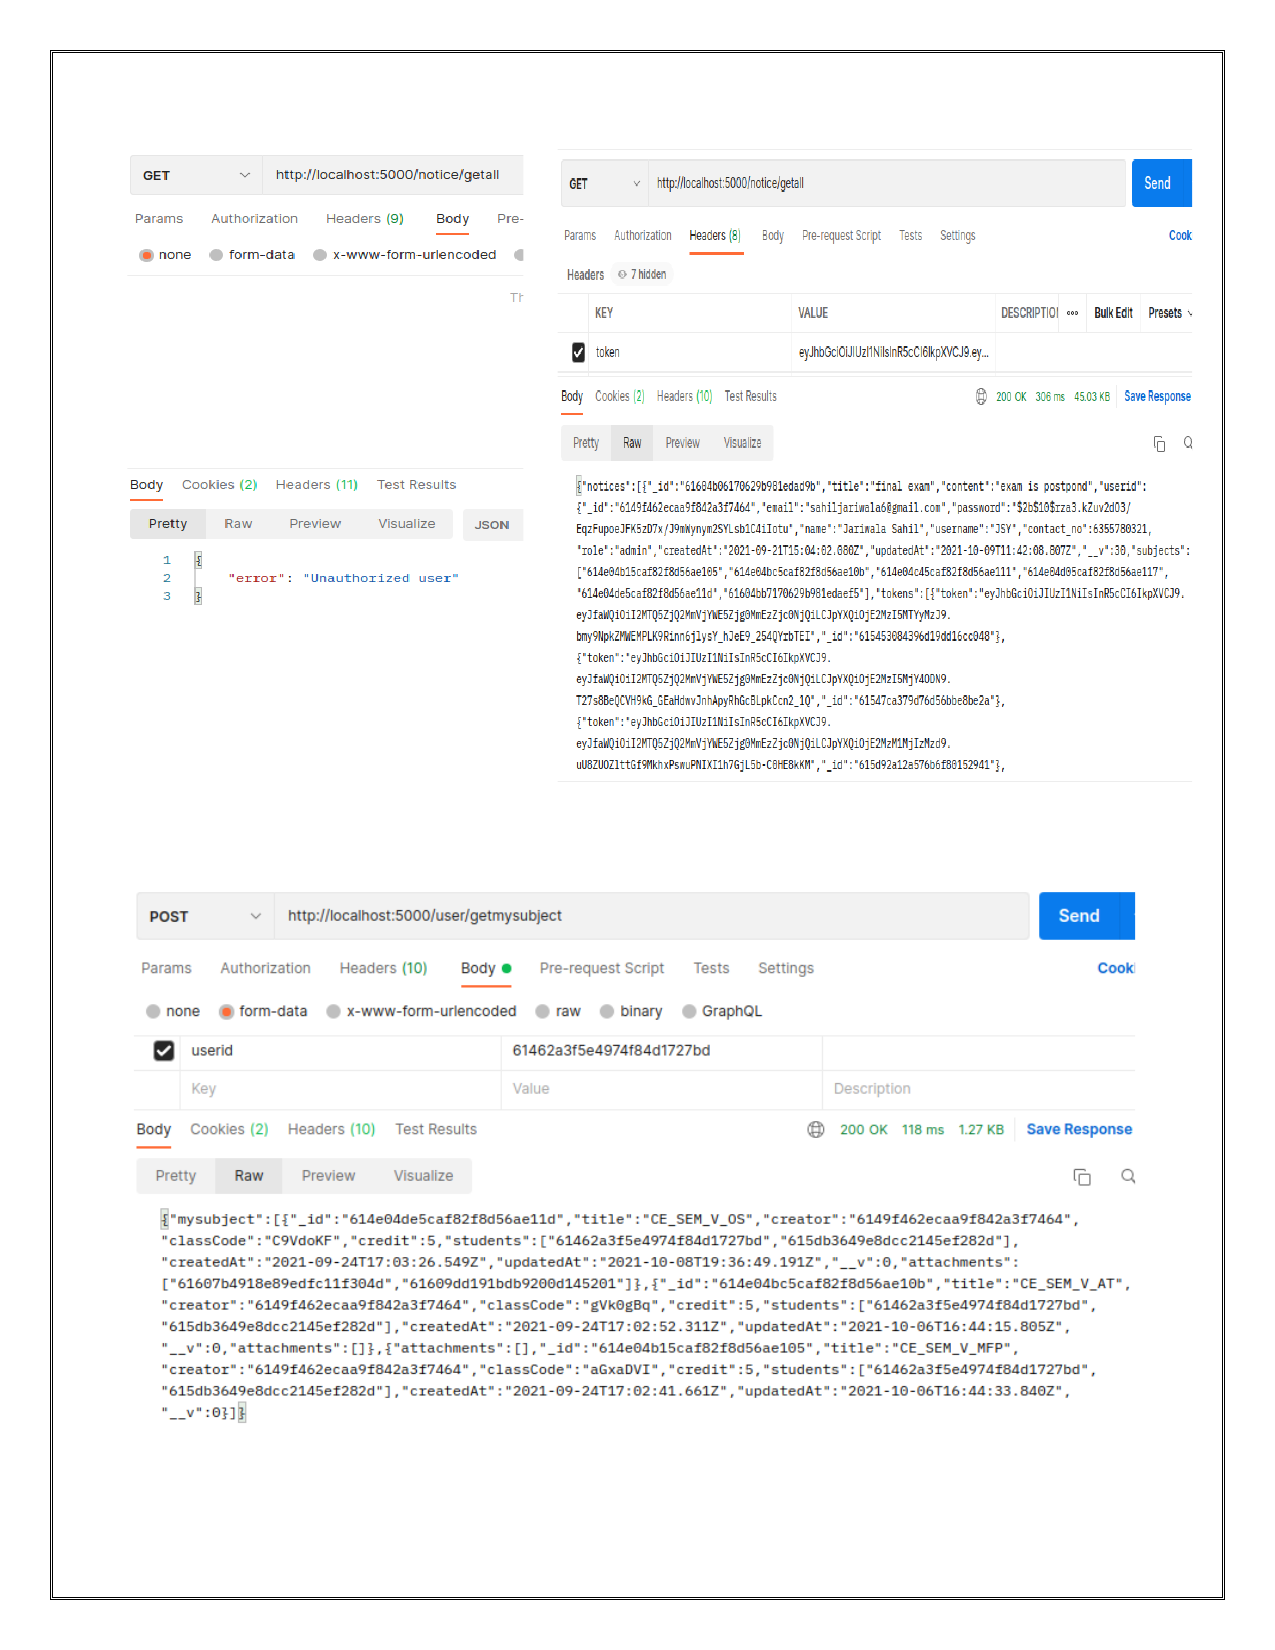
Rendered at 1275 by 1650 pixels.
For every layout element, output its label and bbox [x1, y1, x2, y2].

picture [127, 147, 524, 611]
picture [133, 891, 1136, 1435]
picture [557, 148, 1193, 790]
